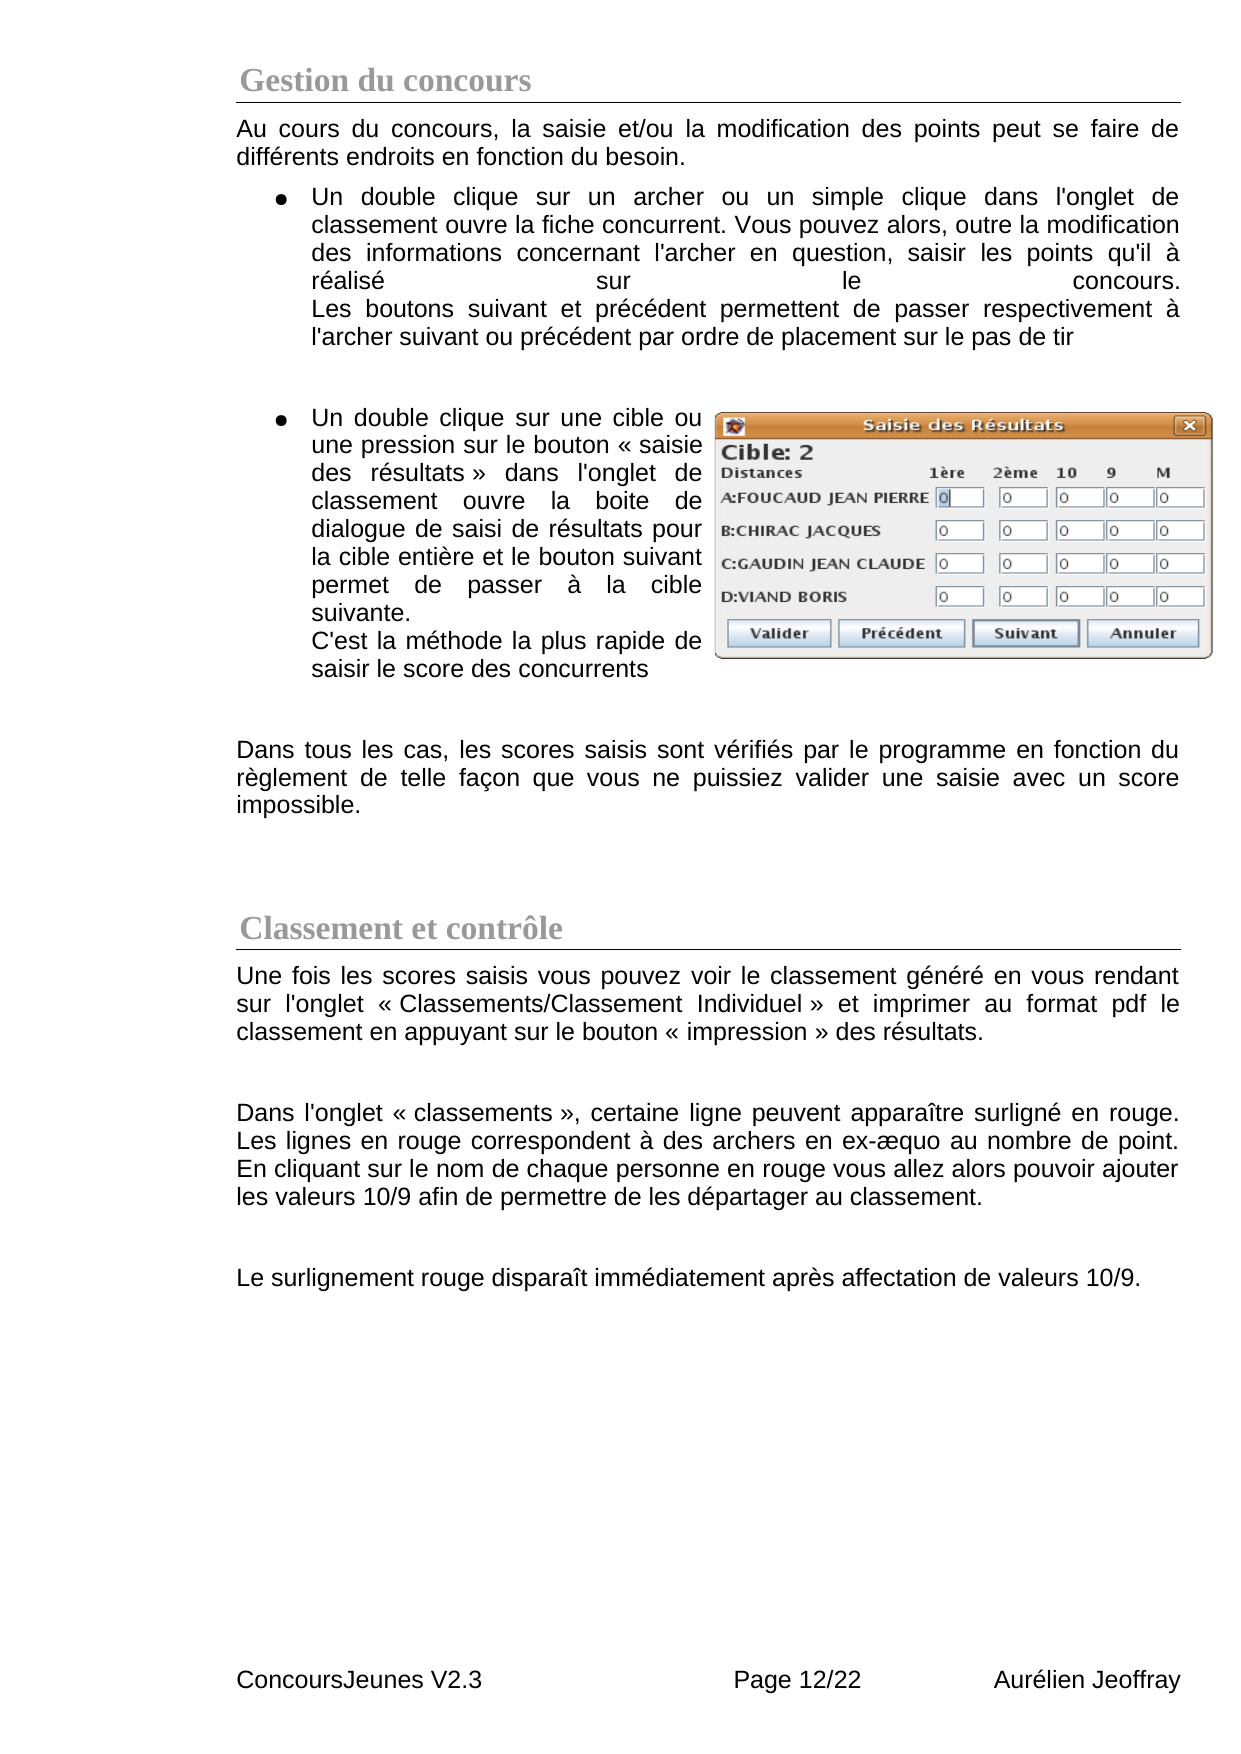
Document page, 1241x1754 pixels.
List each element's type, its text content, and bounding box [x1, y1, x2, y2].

list Un double clique sur une cible ou une pression sur le bouton « saisie des résultats » dans l'onglet de classement ouvre la boite de dialogue de saisi de résultats pour la cible entière et le bouton suivant permet de passer à la cible suivante. C'est la méthode la plus rapide de saisir le score des concurrents [274, 403, 1181, 683]
subtitle Gestion du concours [236, 59, 1181, 102]
subtitle Classement et contrôle [236, 906, 1181, 949]
text Le surlignement rouge disparaît immédiatement après affectation de valeurs 10/9. [236, 1263, 1181, 1291]
text Au cours du concours, la saisie et/ou la modification des points peut se faire de différents endroits en fonction du besoin. [236, 115, 1181, 171]
text Dans l'onglet « classements », certaine ligne peuvent apparaître surligné en rouge. Les lignes en rouge correspondent à des archers en ex-æquo au nombre de point. En cliquant sur le nom de chaque personne en rouge vous allez alors pouvoir ajouter les valeurs 10/9 afin de permettre de les départager au classement. [236, 1099, 1181, 1210]
list Un double clique sur un archer ou un simple clique dans l'onglet de classement ouvre la fiche concurrent. Vous pouvez alors, outre la modification des informations concernant l'archer en question, saisir les points qu'il à réalisé sur le concours. Les boutons suivant et précédent permettent de passer respectivement à l'archer suivant ou précédent par ordre de placement sur le pas de tir [274, 183, 1181, 351]
picture [714, 412, 1213, 659]
text Une fois les scores saisis vous pouvez voir le classement généré en vous rendant sur l'onglet « Classements/Classement Individuel » et imprimer au format pdf le classement en appuyant sur le bouton « impression » des résultats. [236, 962, 1181, 1046]
text Dans tous les cas, les scores saisis sont vérifiés par le programme en fonction du règlement de telle façon que vous ne puissiez valider une saisie avec un score impossible. [236, 736, 1181, 819]
